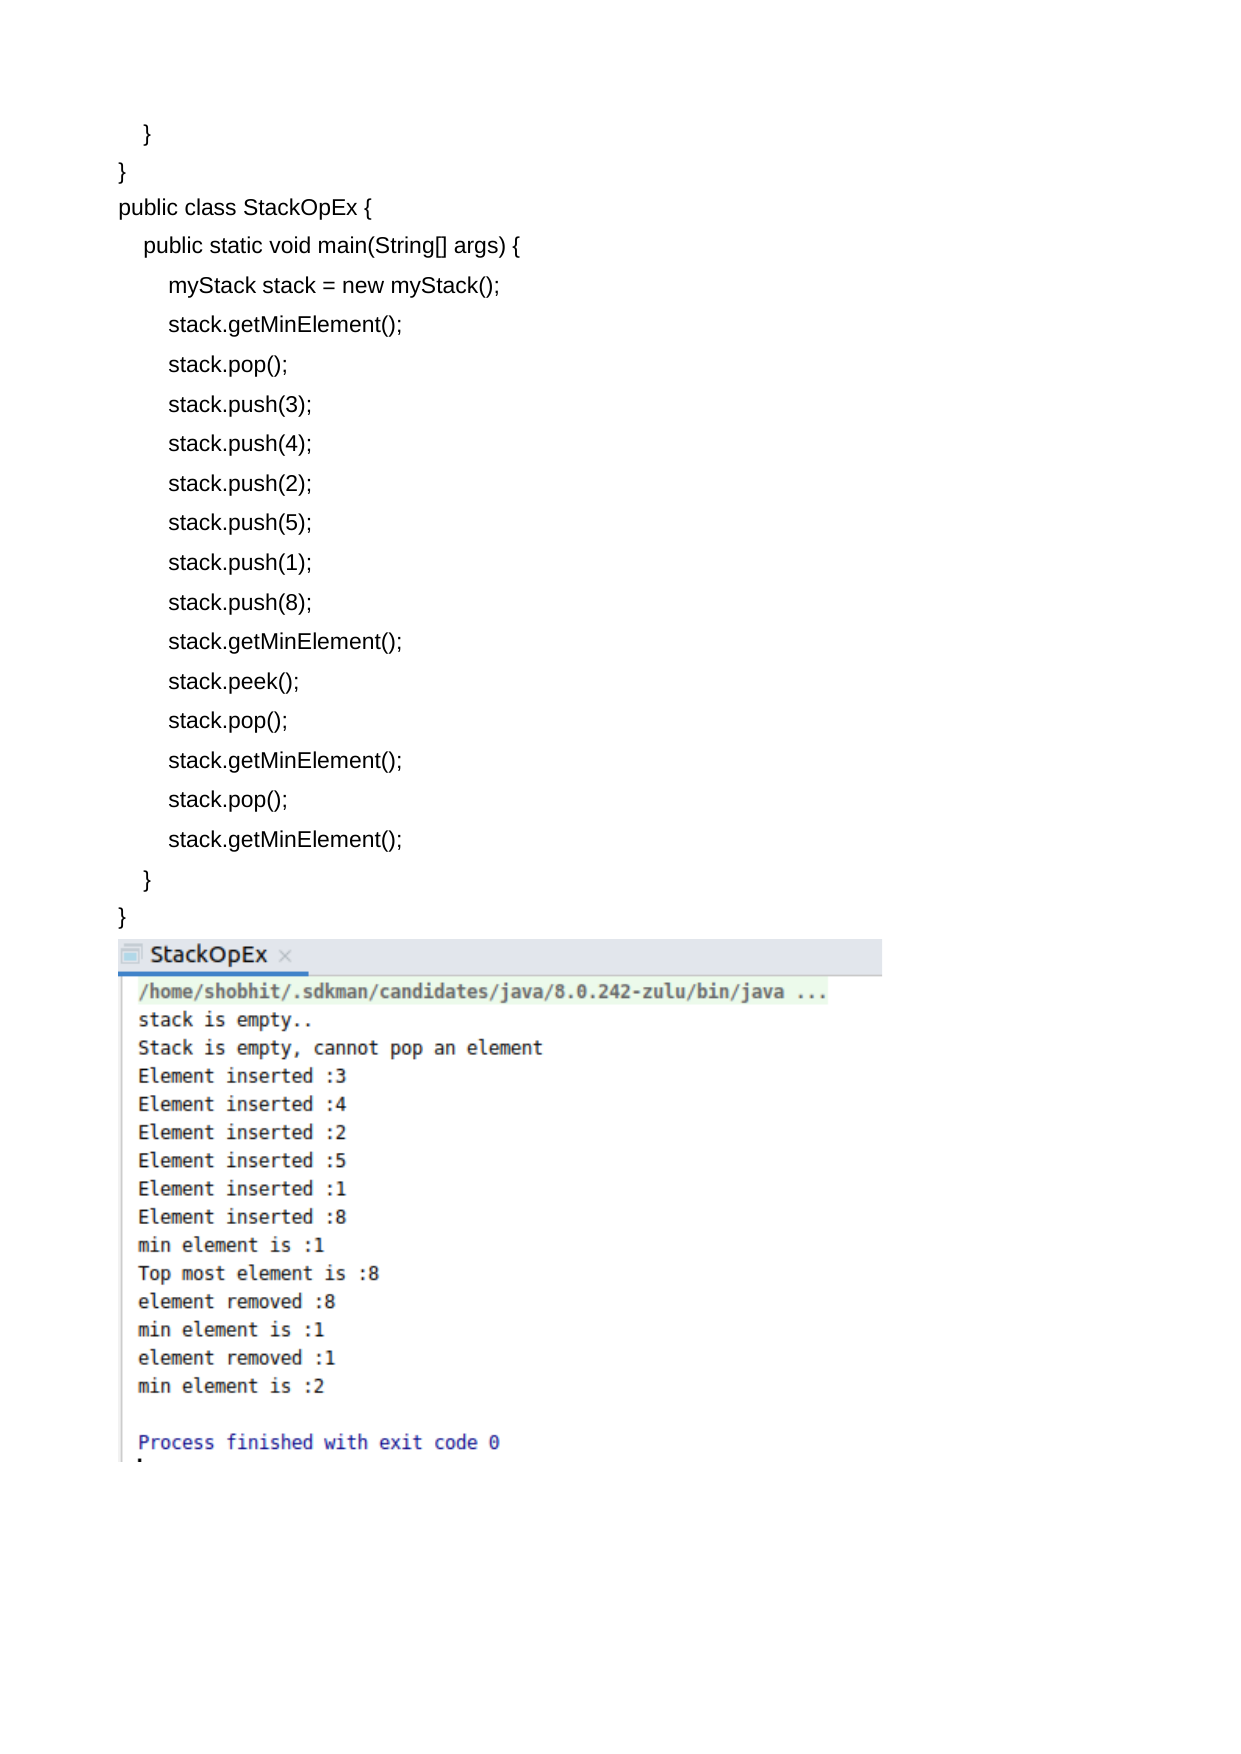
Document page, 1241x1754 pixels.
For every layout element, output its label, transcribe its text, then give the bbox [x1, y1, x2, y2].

text stack.push(3); [118, 389, 1122, 417]
text myStack stack = new myStack(); [118, 270, 1122, 299]
text stack.getMinElement(); [118, 824, 1122, 853]
text stack.push(2); [118, 468, 1122, 497]
text stack.push(8); [118, 587, 1122, 615]
text } [118, 118, 1122, 147]
text stack.getMinElement(); [118, 309, 1122, 338]
text public static void main(String[] args) { [118, 230, 1122, 259]
text stack.getMinElement(); [118, 745, 1122, 774]
text stack.pop(); [118, 349, 1122, 378]
text stack.getMinElement(); [118, 626, 1122, 655]
text stack.pop(); [118, 705, 1122, 734]
text } [118, 903, 1122, 930]
text stack.push(5); [118, 507, 1122, 536]
text stack.pop(); [118, 784, 1122, 813]
text } [118, 158, 1122, 184]
text stack.push(1); [118, 547, 1122, 576]
text } [118, 864, 1122, 892]
text stack.push(4); [118, 428, 1122, 457]
text public class StackOpEx { [118, 194, 1122, 220]
picture [118, 939, 883, 1462]
text stack.peek(); [118, 666, 1122, 694]
